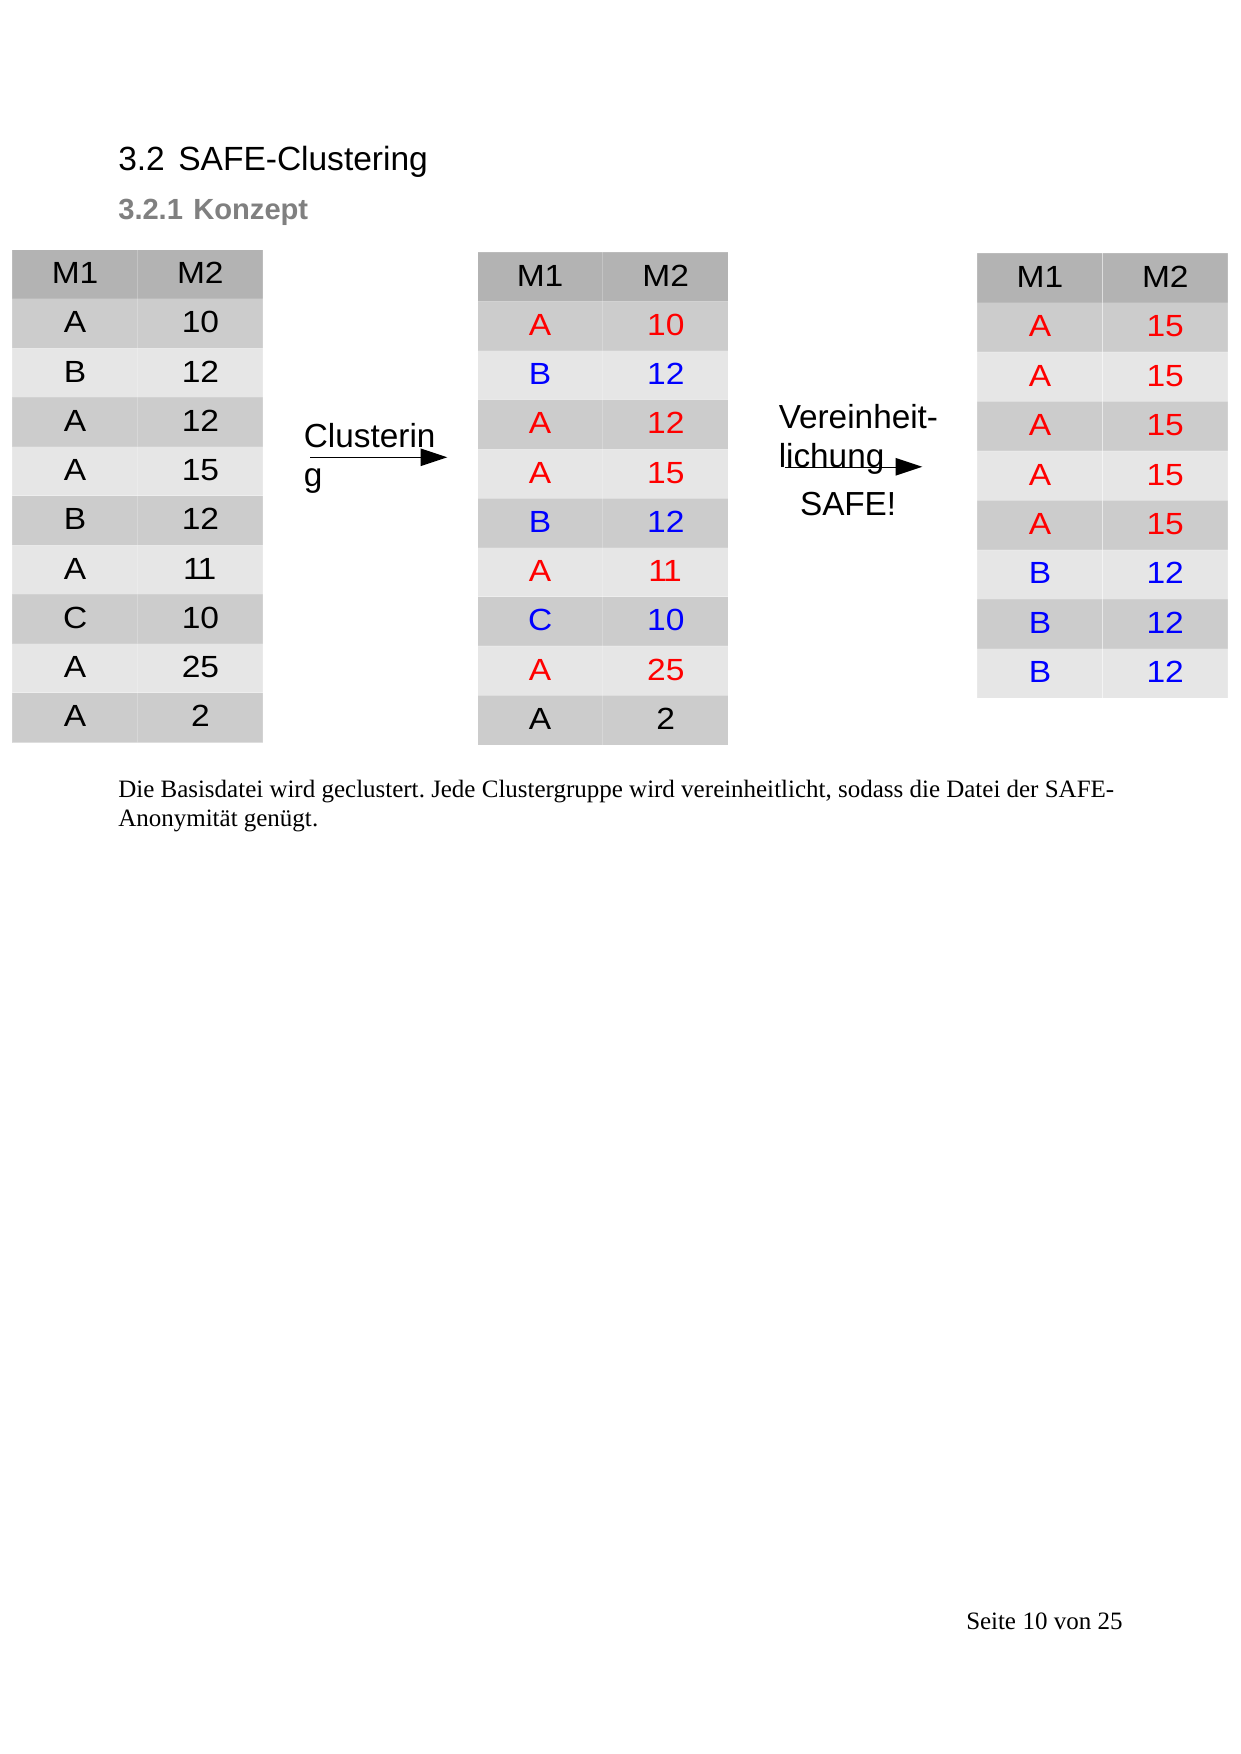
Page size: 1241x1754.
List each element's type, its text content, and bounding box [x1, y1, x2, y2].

subtitle SAFE-Clustering [118, 139, 1122, 178]
subtitle Konzept [118, 192, 1122, 226]
text Die Basisdatei wird geclustert. Jede Clustergruppe wird vereinheitlicht, sodass die Datei der SAFE-Anonymität genügt. [118, 774, 1122, 832]
